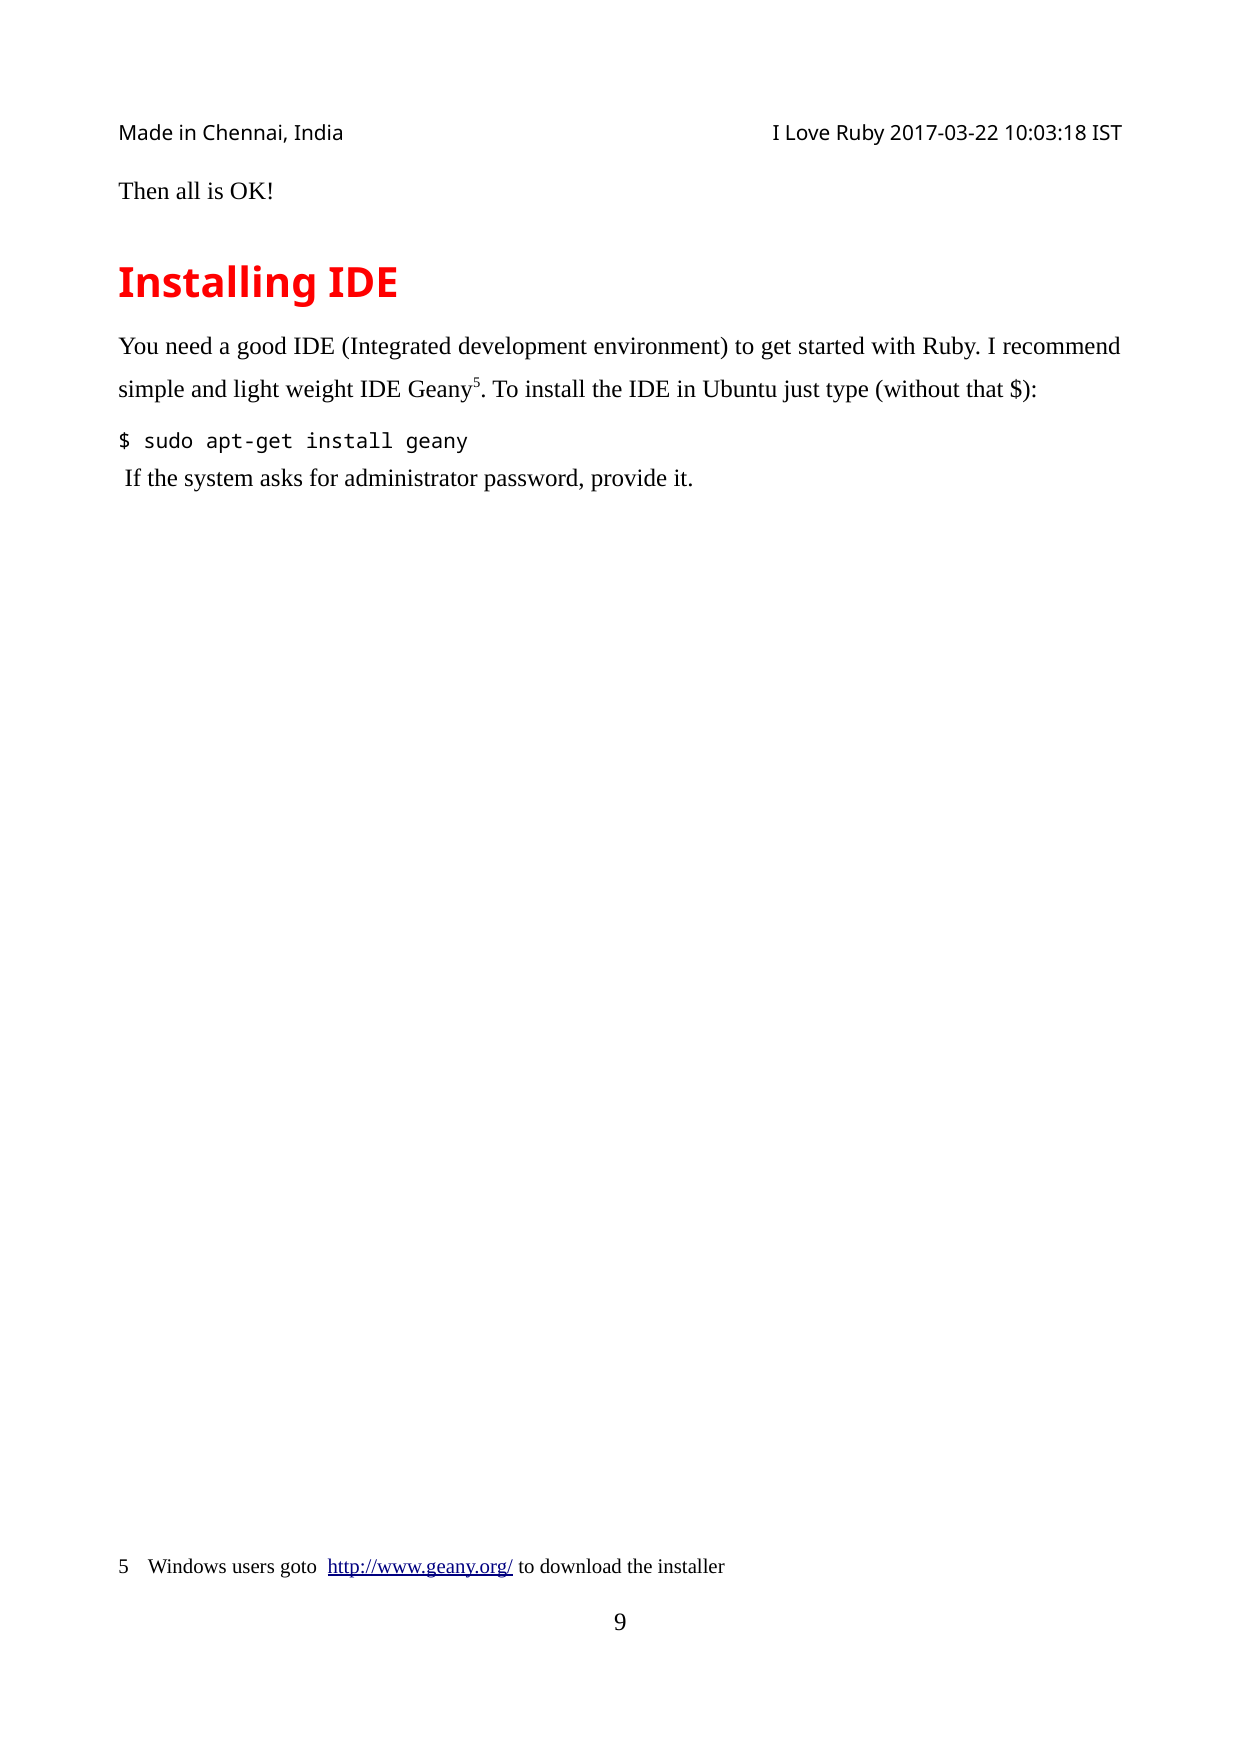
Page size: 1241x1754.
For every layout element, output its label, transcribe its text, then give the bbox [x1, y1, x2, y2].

text If the system asks for administrator password, provide it. [118, 463, 1122, 492]
text $ sudo apt-get install geany [118, 426, 1122, 455]
text Then all is OK! [118, 176, 1122, 205]
text You need a good IDE (Integrated development environment) to get started with Ruby. I recommend simple and light weight IDE Geany. To install the IDE in Ubuntu just type (without that $): [118, 331, 1122, 403]
text Windows users goto http://www.geany.org/ to download the installer [118, 1553, 1122, 1578]
subtitle Installing IDE [118, 253, 1122, 310]
